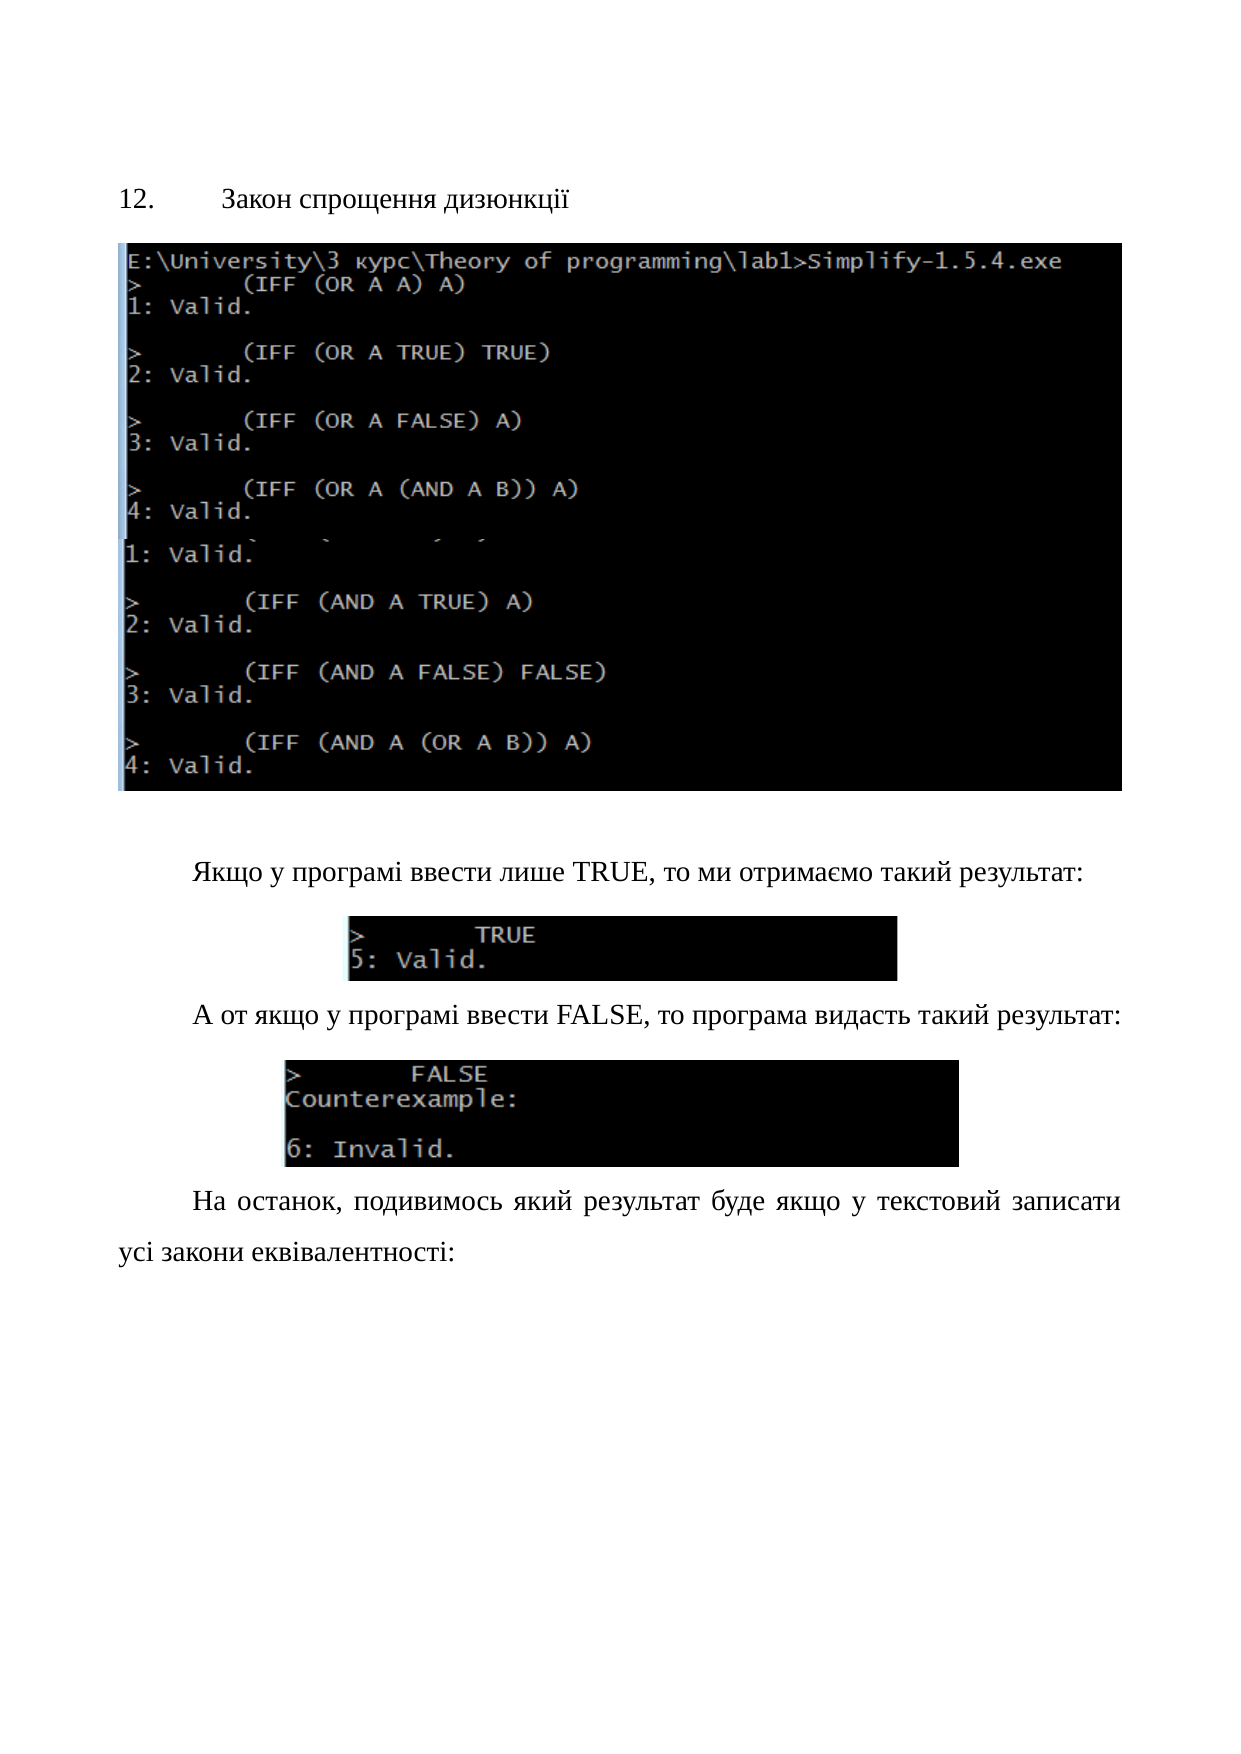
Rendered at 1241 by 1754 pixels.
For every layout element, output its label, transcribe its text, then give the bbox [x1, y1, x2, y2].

list Закон спрощення дизюнкції [118, 181, 1122, 214]
text Якщо у програмі ввести лише TRUE, то ми отримаємо такий результат: [118, 854, 1122, 887]
picture [118, 243, 1122, 791]
picture [342, 916, 898, 981]
text А от якщо у програмі ввести FALSE, то програма видасть такий результат: [118, 917, 1122, 1031]
picture [281, 1060, 959, 1167]
text На останок, подивимось який результат буде якщо у текстовий записати усі закони еквівалентності: [118, 1060, 1122, 1267]
